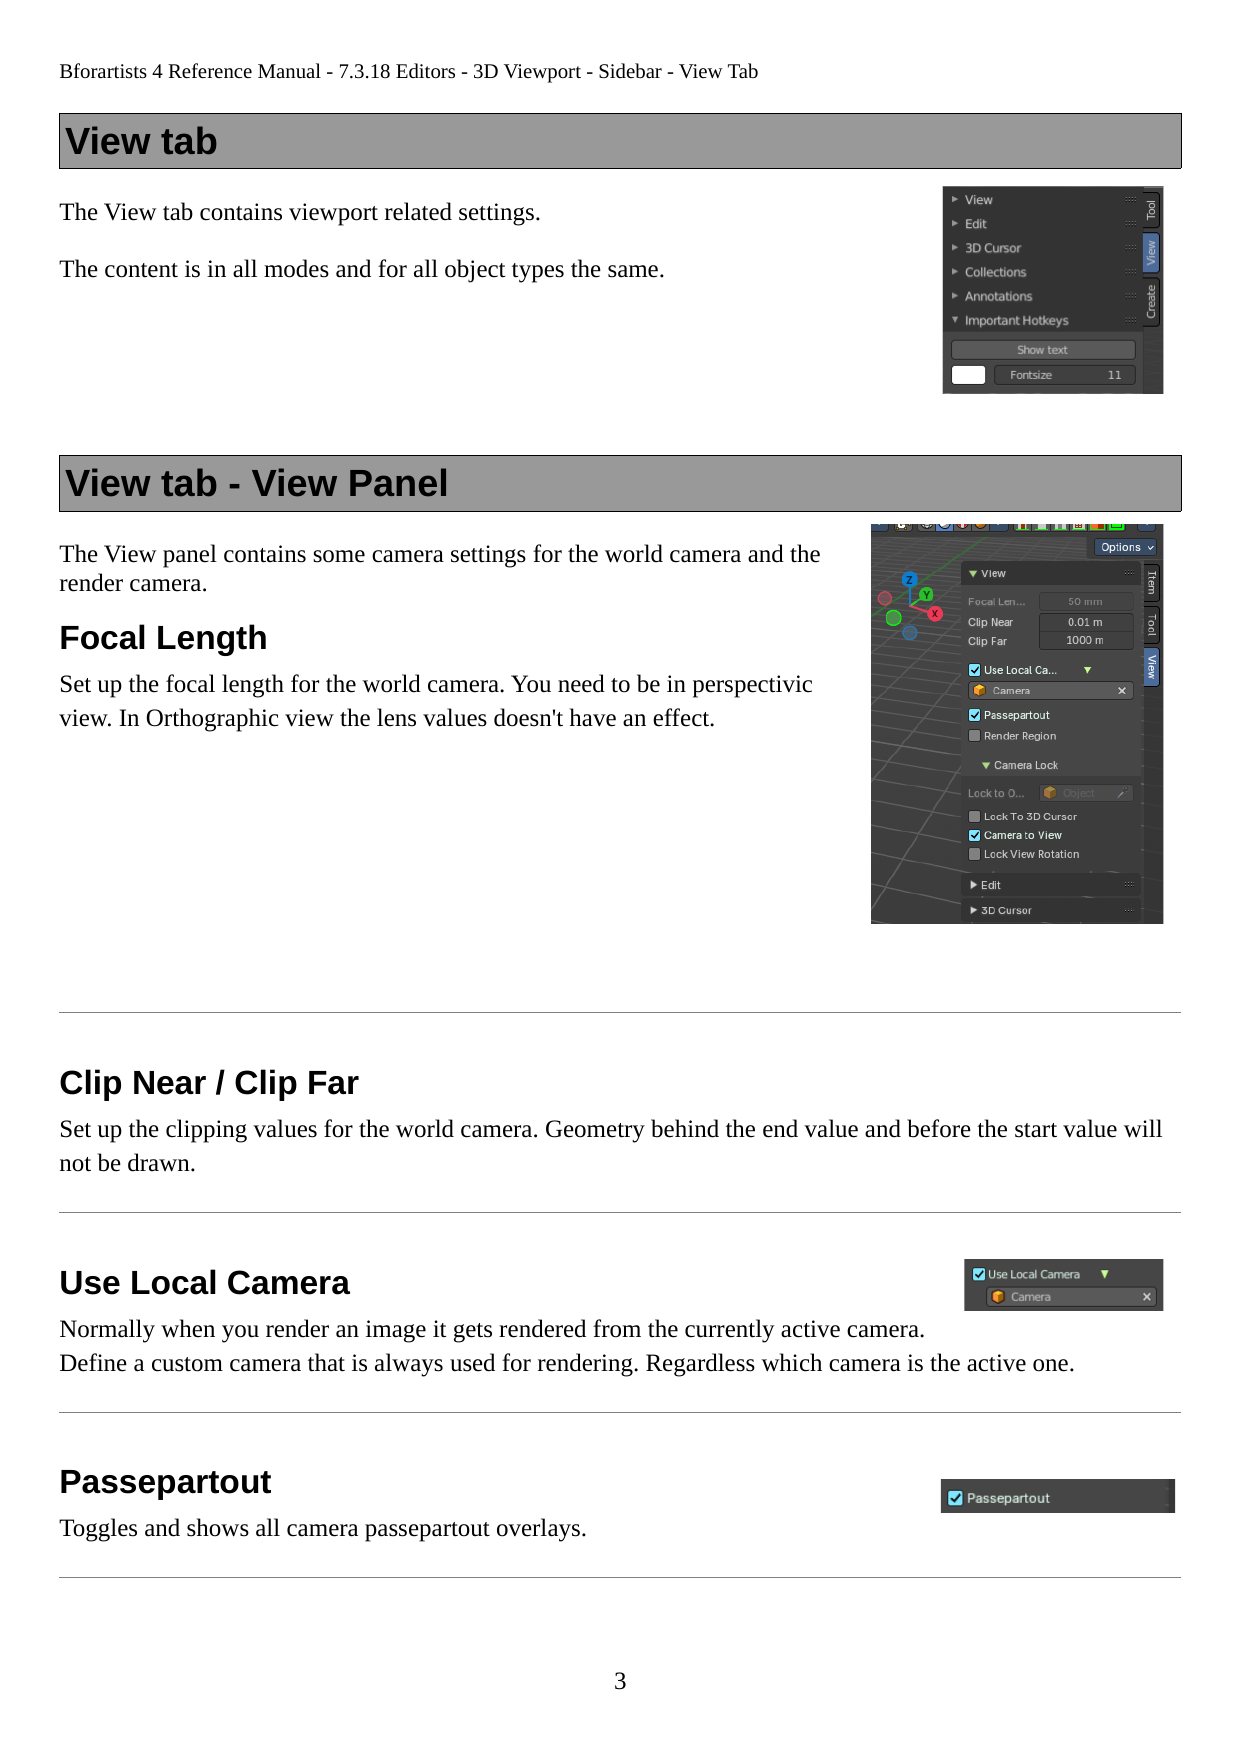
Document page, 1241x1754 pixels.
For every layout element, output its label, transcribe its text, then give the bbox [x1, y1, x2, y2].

picture [964, 1259, 1164, 1311]
table_header View tab - View Panel [60, 456, 1181, 511]
text The View panel contains some camera settings for the world camera and the render camera. [59, 539, 871, 597]
subtitle Use Local Camera [59, 1262, 964, 1301]
table_header View tab [60, 114, 1181, 168]
subtitle Passepartout [59, 1462, 1181, 1501]
picture [940, 1479, 1175, 1513]
text The content is in all modes and for all object types the same. [59, 254, 942, 283]
text The View tab contains viewport related settings. [59, 197, 942, 225]
picture [942, 186, 1164, 394]
text Set up the focal length for the world camera. You need to be in perspectivic view. In Orthographic view the lens values doesn't have an effect. [59, 669, 871, 732]
text Toggles and shows all camera passepartout overlays. [59, 1513, 1181, 1542]
subtitle Focal Length [59, 618, 871, 656]
subtitle [1164, 618, 1181, 656]
text Normally when you render an image it gets rendered from the currently active camera. Define a custom camera that is always used for rendering. Regardless which camera is the active one. [59, 1314, 1181, 1377]
picture [871, 524, 1164, 924]
subtitle Clip Near / Clip Far [59, 1063, 1181, 1101]
text Set up the clipping values for the world camera. Geometry behind the end value and before the start value will not be drawn. [59, 1114, 1181, 1177]
subtitle [1164, 1262, 1181, 1301]
